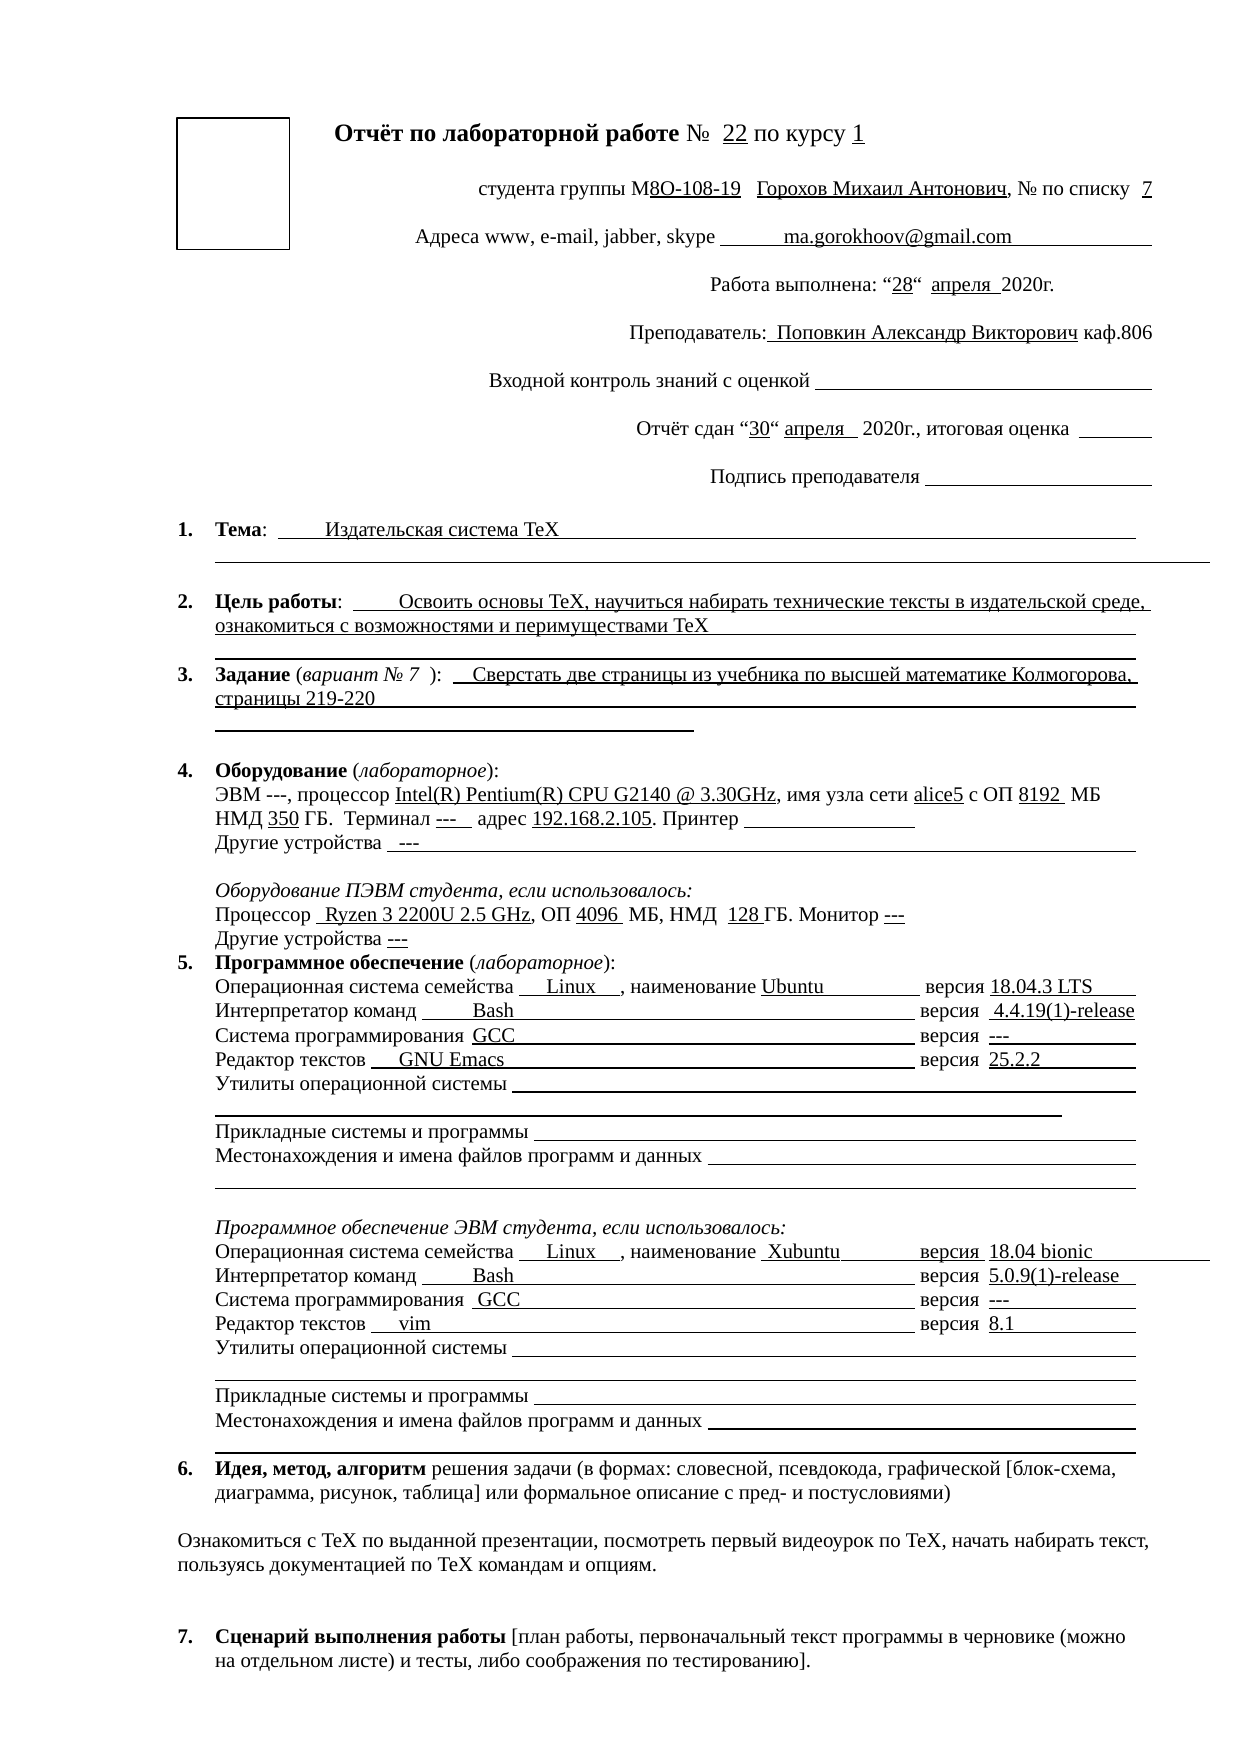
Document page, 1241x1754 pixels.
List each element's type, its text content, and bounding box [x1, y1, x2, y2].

list Тема: Издательская система TeX [177, 517, 1152, 565]
table_header Отчёт по лабораторной работе № 22 по курсу 1 студента группы M8O-108-19 Горохов Михаил Антонович, № по списку 7 Адреса www, e-mail, jabber, skype ma.gorokhoov@gmail.com Работа выполнена: “28“ апреля 2020г. Преподаватель: Поповкин Александр Викторович каф.806 Входной контроль знаний с оценкой Отчёт сдан “30“ апреля 2020г., итоговая оценка Подпись преподавателя [334, 118, 1152, 488]
text Ознакомиться с TeX по выданной презентации, посмотреть первый видеоурок по TeX, начать набирать текст, пользуясь документацией по TeX командам и опциям. [177, 1528, 1152, 1576]
text Местонахождения и имена файлов программ и данных [215, 1407, 1152, 1456]
text Операционная система семейства Linux , наименование Xubuntu версия 18.04 bionic [215, 1239, 1152, 1263]
text Прикладные системы и программы [215, 1119, 1152, 1143]
text Система программирования GСC версия --- [215, 1287, 1152, 1311]
text Другие устройства --- [215, 926, 1152, 950]
text Операционная система семейства Linux , наименование Ubuntu версия 18.04.3 LTS [215, 974, 1152, 998]
text НМД 350 ГБ. Терминал --- адрес 192.168.2.105. Принтер [215, 806, 1152, 830]
text Прикладные системы и программы [215, 1383, 1152, 1407]
text Оборудование ПЭВМ студента, если использовалось: [215, 878, 1152, 902]
text Процессор Ryzen 3 2200U 2.5 GHz, ОП 4096 МБ, НМД 128 ГБ. Монитор --- [215, 902, 1152, 926]
list Сценарий выполнения работы [план работы, первоначальный текст программы в черновике (можно на отдельном листе) и тесты, либо соображения по тестированию]. [177, 1624, 1152, 1672]
text Местонахождения и имена файлов программ и данных [215, 1143, 1152, 1191]
text Редактор текстов vim версия 8.1 [215, 1311, 1152, 1335]
table_header [166, 118, 334, 488]
list Цель работы: Освоить основы TeX, научиться набирать технические тексты в издательской среде, ознакомиться с возможностями и перимуществами TeX [177, 589, 1152, 662]
text Программное обеспечение ЭВМ студента, если использовалось: [215, 1215, 1152, 1239]
list Идея, метод, алгоритм решения задачи (в формах: словесной, псевдокода, графической [блок-схема, диаграмма, рисунок, таблица] или формальное описание с пред- и постусловиями) [177, 1456, 1152, 1504]
text Интерпретатор команд Bash версия 5.0.9(1)-release [215, 1263, 1152, 1287]
list Оборудование (лабораторное): [177, 758, 1152, 782]
text ЭВМ ---, процессор Intel(R) Pentium(R) CPU G2140 @ 3.30GHz, имя узла сети alice5 с ОП 8192 МБ [215, 782, 1152, 806]
text Утилиты операционной системы [215, 1071, 1152, 1119]
list Программное обеспечение (лабораторное): [177, 950, 1152, 974]
text Система программирования GCC версия --- [215, 1022, 1152, 1047]
text Интерпретатор команд Bash версия 4.4.19(1)-release [215, 998, 1152, 1022]
list Задание (вариант № 7 ): Сверстать две страницы из учебника по высшей математике Колмогорова, страницы 219-220 [177, 662, 1152, 734]
text Другие устройства --- [215, 830, 1152, 854]
text Редактор текстов GNU Emacs версия 25.2.2 [215, 1047, 1152, 1071]
text Утилиты операционной системы [215, 1335, 1152, 1383]
